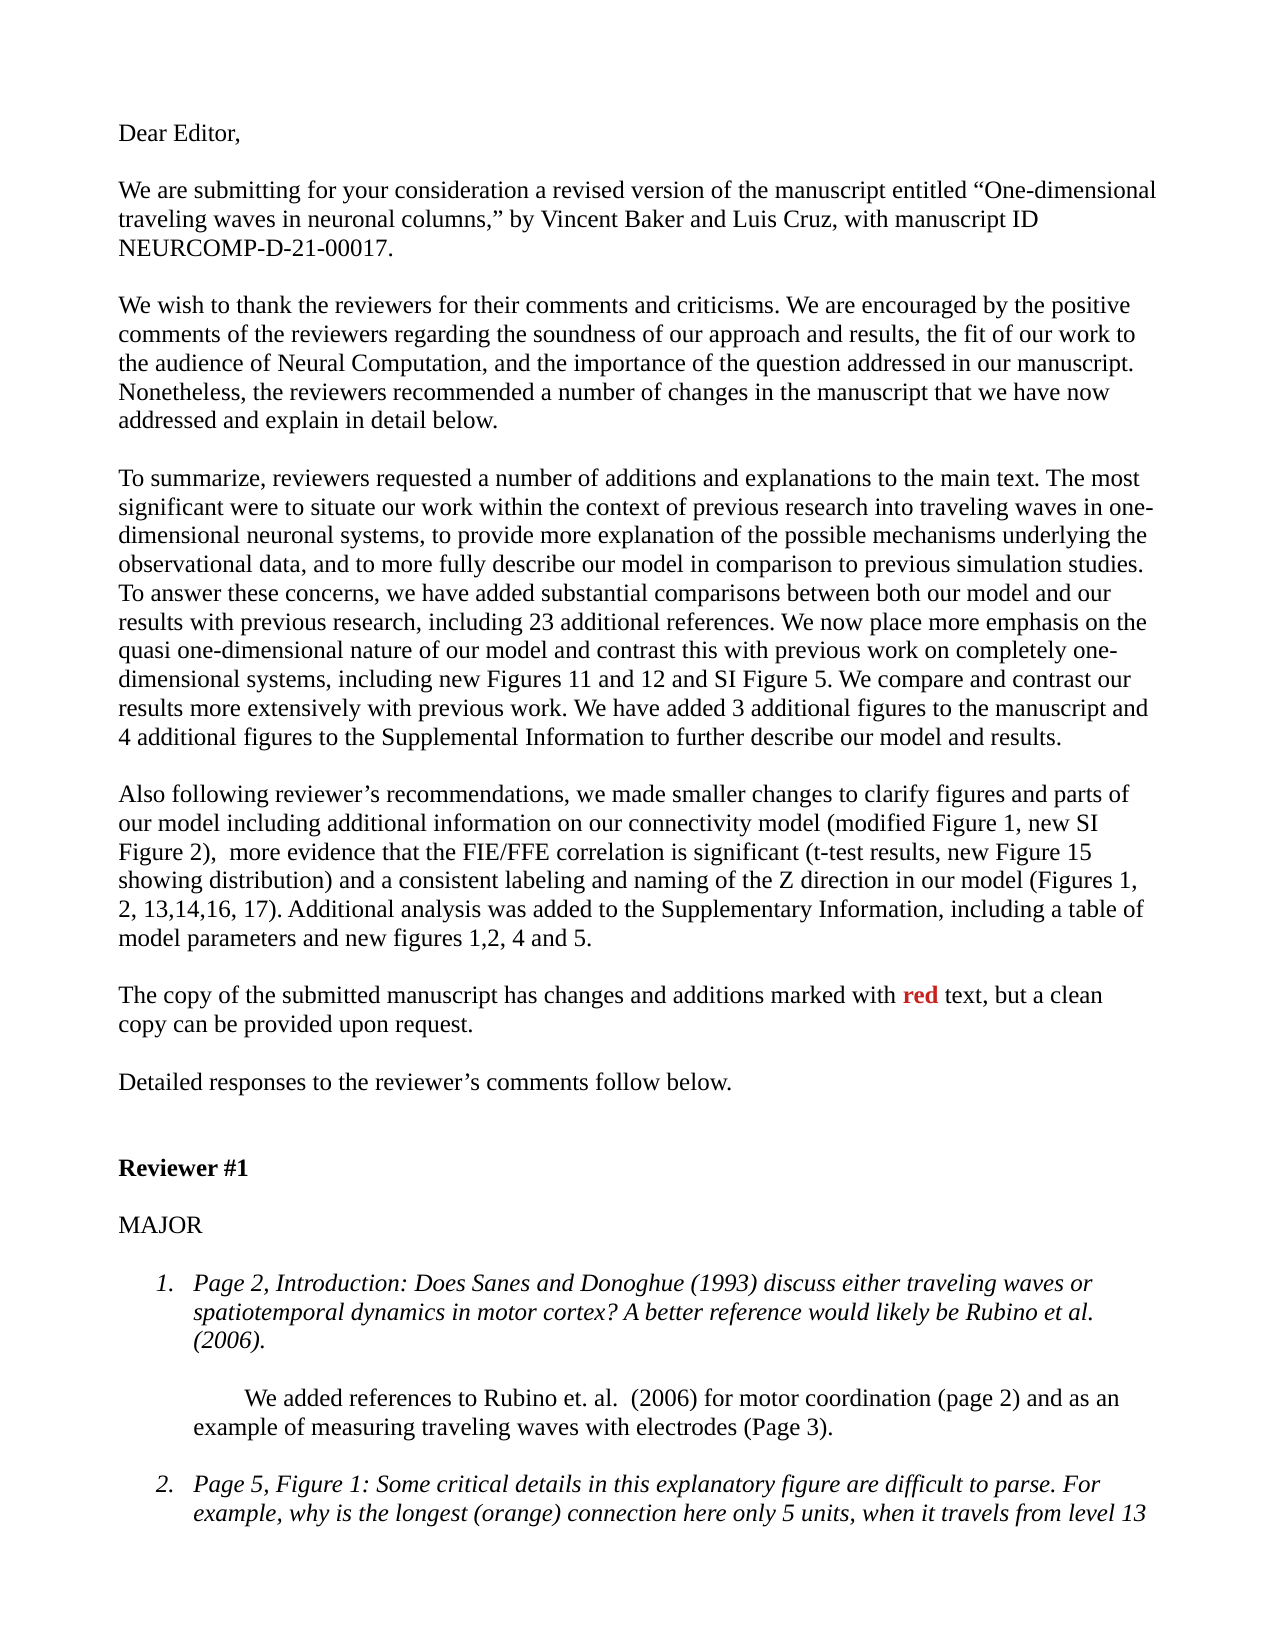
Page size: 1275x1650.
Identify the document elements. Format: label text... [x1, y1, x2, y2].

text We are submitting for your consideration a revised version of the manuscript entitled “One-dimensional traveling waves in neuronal columns,” by Vincent Baker and Luis Cruz, with manuscript ID NEURCOMP-D-21-00017. [118, 176, 1157, 262]
text We wish to thank the reviewers for their comments and criticisms. We are encouraged by the positive comments of the reviewers regarding the soundness of our approach and results, the fit of our work to the audience of Neural Computation, and the importance of the question addressed in our manuscript. Nonetheless, the reviewers recommended a number of changes in the manuscript that we have now addressed and explain in detail below. [118, 291, 1157, 434]
text We added references to Rubino et. al. (2006) for motor coordination (page 2) and as an example of measuring traveling waves with electrodes (Page 3). [193, 1383, 1157, 1441]
text Also following reviewer’s recommendations, we made smaller changes to clarify figures and parts of our model including additional information on our connectivity model (modified Figure 1, new SI Figure 2), more evidence that the FIE/FFE correlation is significant (t-test results, new Figure 15 showing distribution) and a consistent labeling and naming of the Z direction in our model (Figures 1, 2, 13,14,16, 17). Additional analysis was added to the Supplementary Information, including a table of model parameters and new figures 1,2, 4 and 5. [118, 779, 1157, 952]
list Page 2, Introduction: Does Sanes and Donoghue (1993) discuss either traveling waves or spatiotemporal dynamics in motor cortex? A better reference would likely be Rubino et al. (2006). [156, 1268, 1157, 1354]
text Detailed responses to the reviewer’s comments follow below. [118, 1067, 1157, 1096]
text Dear Editor, [118, 118, 1157, 147]
text MAJOR [118, 1211, 1157, 1239]
text To summarize, reviewers requested a number of additions and explanations to the main text. The most significant were to situate our work within the context of previous research into traveling waves in one-dimensional neuronal systems, to provide more explanation of the possible mechanisms underlying the observational data, and to more fully describe our model in comparison to previous simulation studies. To answer these concerns, we have added substantial comparisons between both our model and our results with previous research, including 23 additional references. We now place more emphasis on the quasi one-dimensional nature of our model and contrast this with previous work on completely one-dimensional systems, including new Figures 11 and 12 and SI Figure 5. We compare and contrast our results more extensively with previous work. We have added 3 additional figures to the manuscript and 4 additional figures to the Supplemental Information to further describe our model and results. [118, 463, 1157, 751]
text Reviewer #1 [118, 1153, 1157, 1182]
list Page 5, Figure 1: Some critical details in this explanatory figure are difficult to parse. For example, why is the longest (orange) connection here only 5 units, when it travels from level 13 [156, 1469, 1157, 1527]
text The copy of the submitted manuscript has changes and additions marked with red text, but a clean copy can be provided upon request. [118, 981, 1157, 1038]
